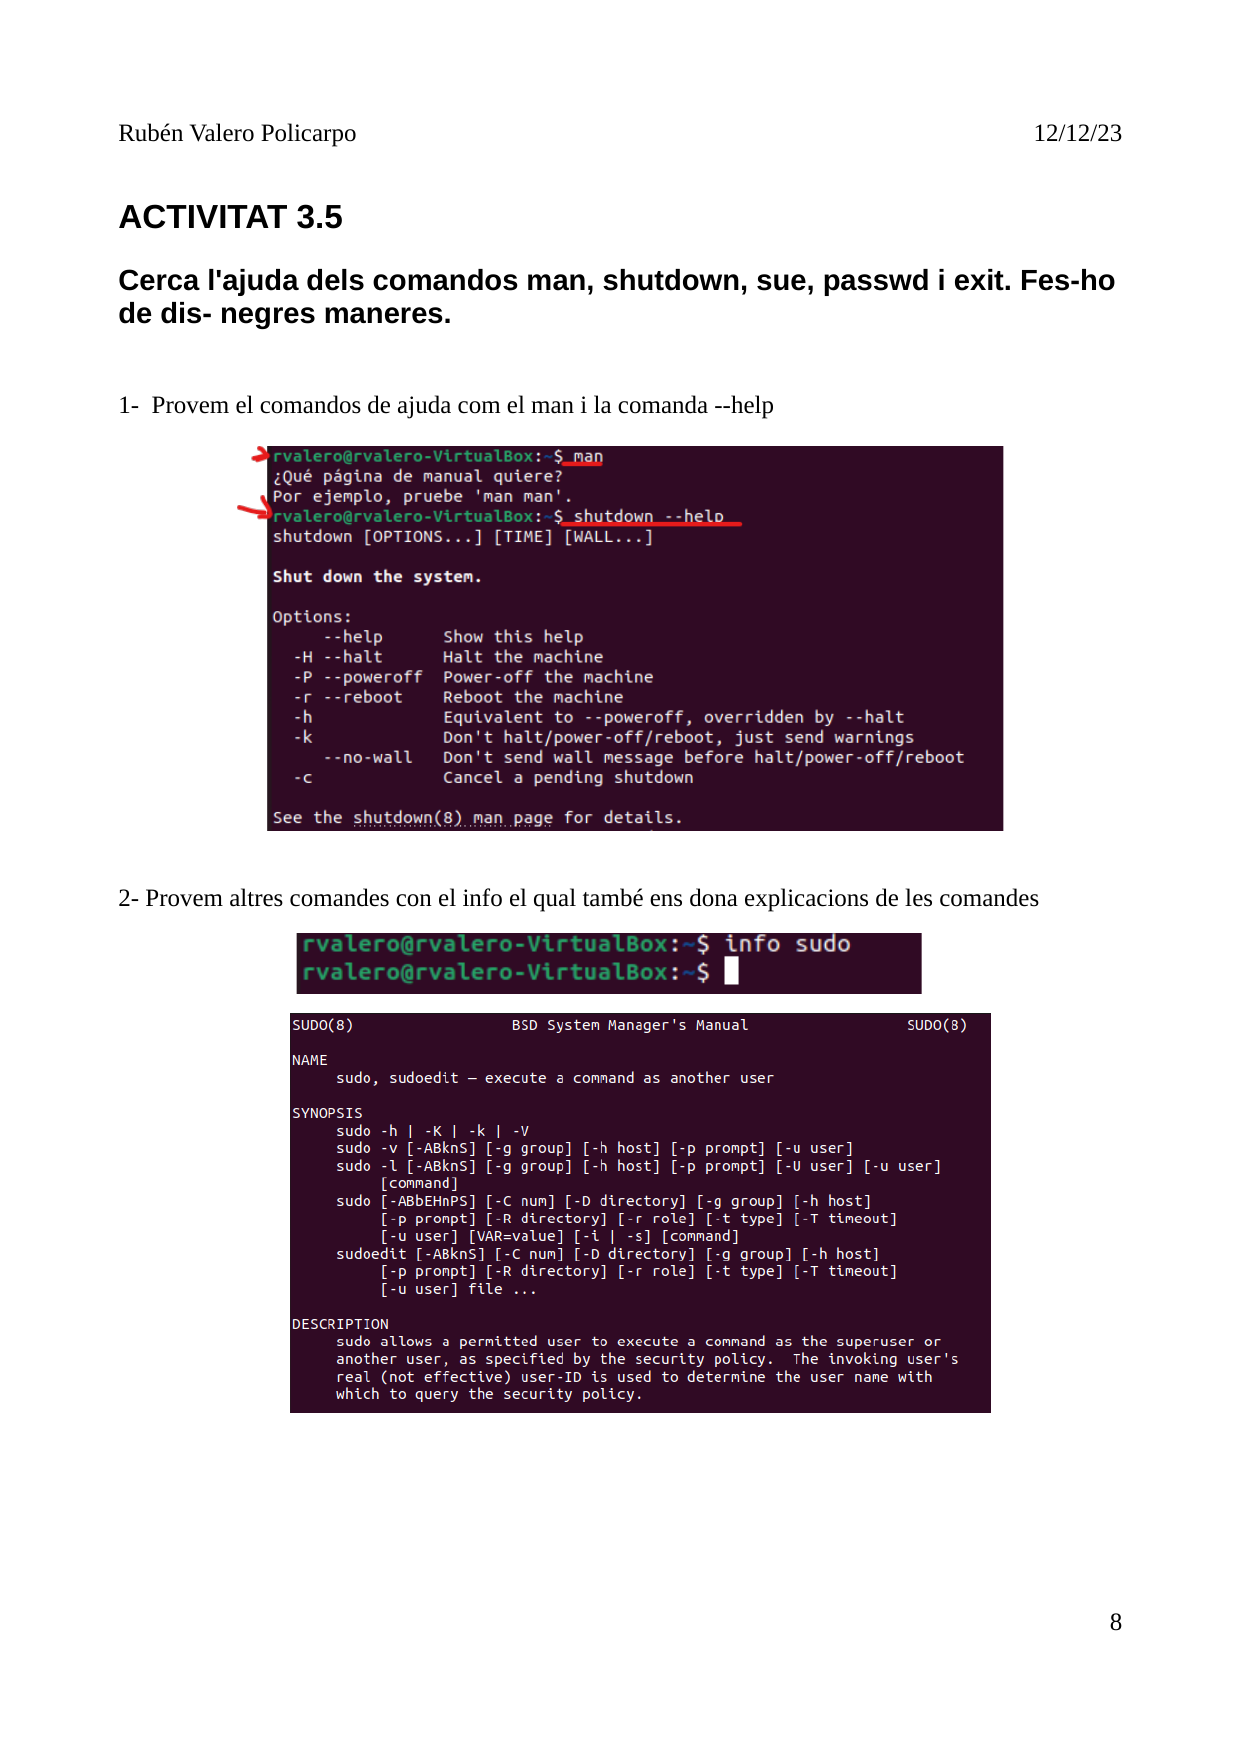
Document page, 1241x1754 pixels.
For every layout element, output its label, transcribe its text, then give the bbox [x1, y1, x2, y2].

picture [296, 933, 922, 994]
text 2- Provem altres comandes con el info el qual també ens dona explicacions de les comandes [118, 883, 1122, 911]
subtitle ACTIVITAT 3.5 [118, 197, 1122, 236]
picture [236, 446, 1004, 831]
text 1- Provem el comandos de ajuda com el man i la comanda --help [118, 390, 1122, 419]
subtitle Cerca l'ajuda dels comandos man, shutdown, sue, passwd i exit. Fes-ho de dis- negres maneres. [118, 263, 1122, 330]
picture [290, 1013, 991, 1413]
